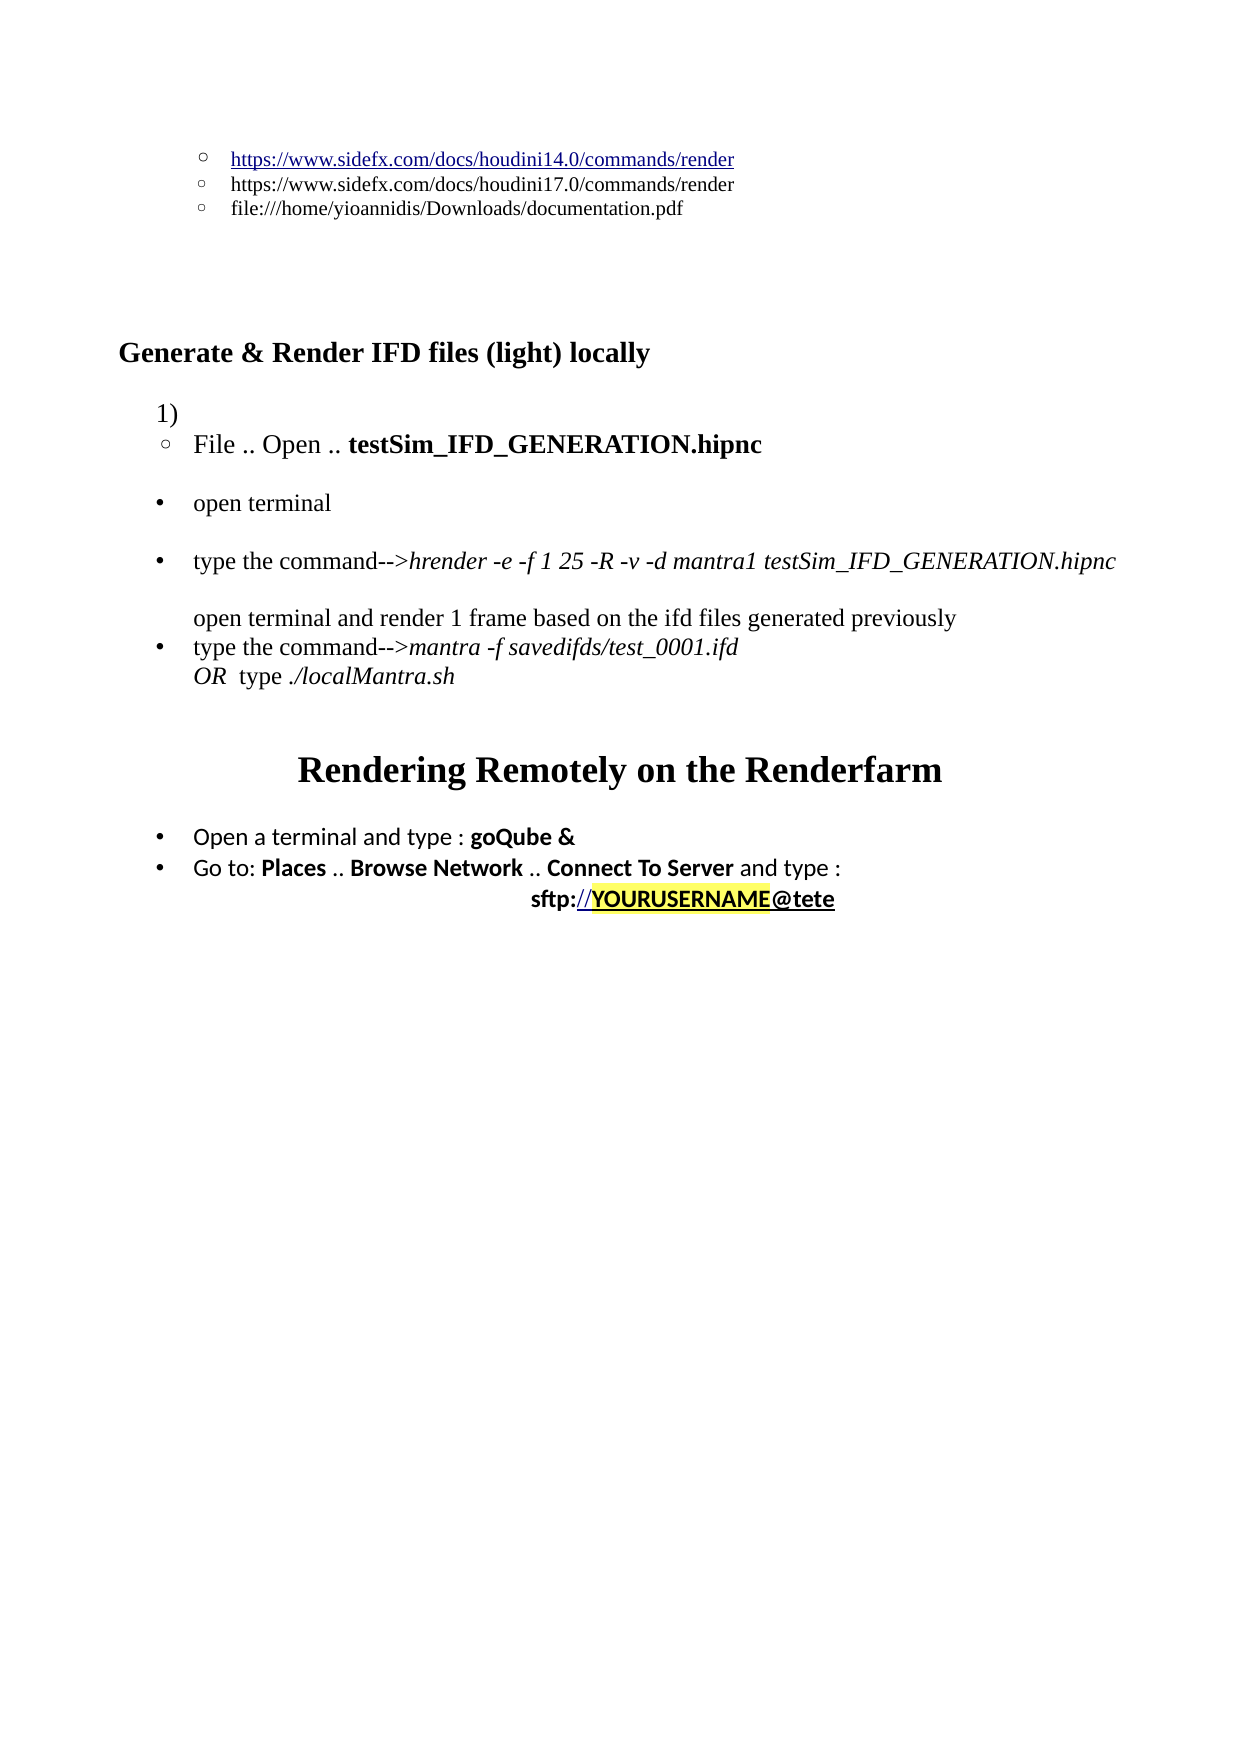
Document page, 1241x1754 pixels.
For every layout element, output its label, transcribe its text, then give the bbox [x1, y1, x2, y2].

list Go to: Places .. Browse Network .. Connect To Server and type : [156, 852, 1122, 882]
list https://www.sidefx.com/docs/houdini17.0/commands/render [193, 172, 1122, 196]
text Generate & Render IFD files (light) locally [118, 335, 1122, 368]
list Open a terminal and type : goQube & [156, 821, 1122, 852]
list sftp://YOURUSERNAME@tete [493, 882, 1122, 914]
list https://www.sidefx.com/docs/houdini14.0/commands/render [193, 147, 1122, 172]
list file:///home/yioannidis/Downloads/documentation.pdf [193, 196, 1122, 220]
list 1) [118, 397, 1122, 428]
text Rendering Remotely on the Renderfarm [118, 747, 1122, 790]
list type the command-->hrender -e -f 1 25 -R -v -d mantra1 testSim_IFD_GENERATION.hipnc [156, 546, 1122, 574]
list File .. Open .. testSim_IFD_GENERATION.hipnc [156, 428, 1122, 459]
list open terminal and render 1 frame based on the ifd files generated previously [156, 603, 1122, 632]
list open terminal [156, 488, 1122, 517]
list type the command-->mantra -f savedifds/test_0001.ifd [156, 632, 1122, 661]
list OR type ./localMantra.sh [156, 661, 1122, 689]
